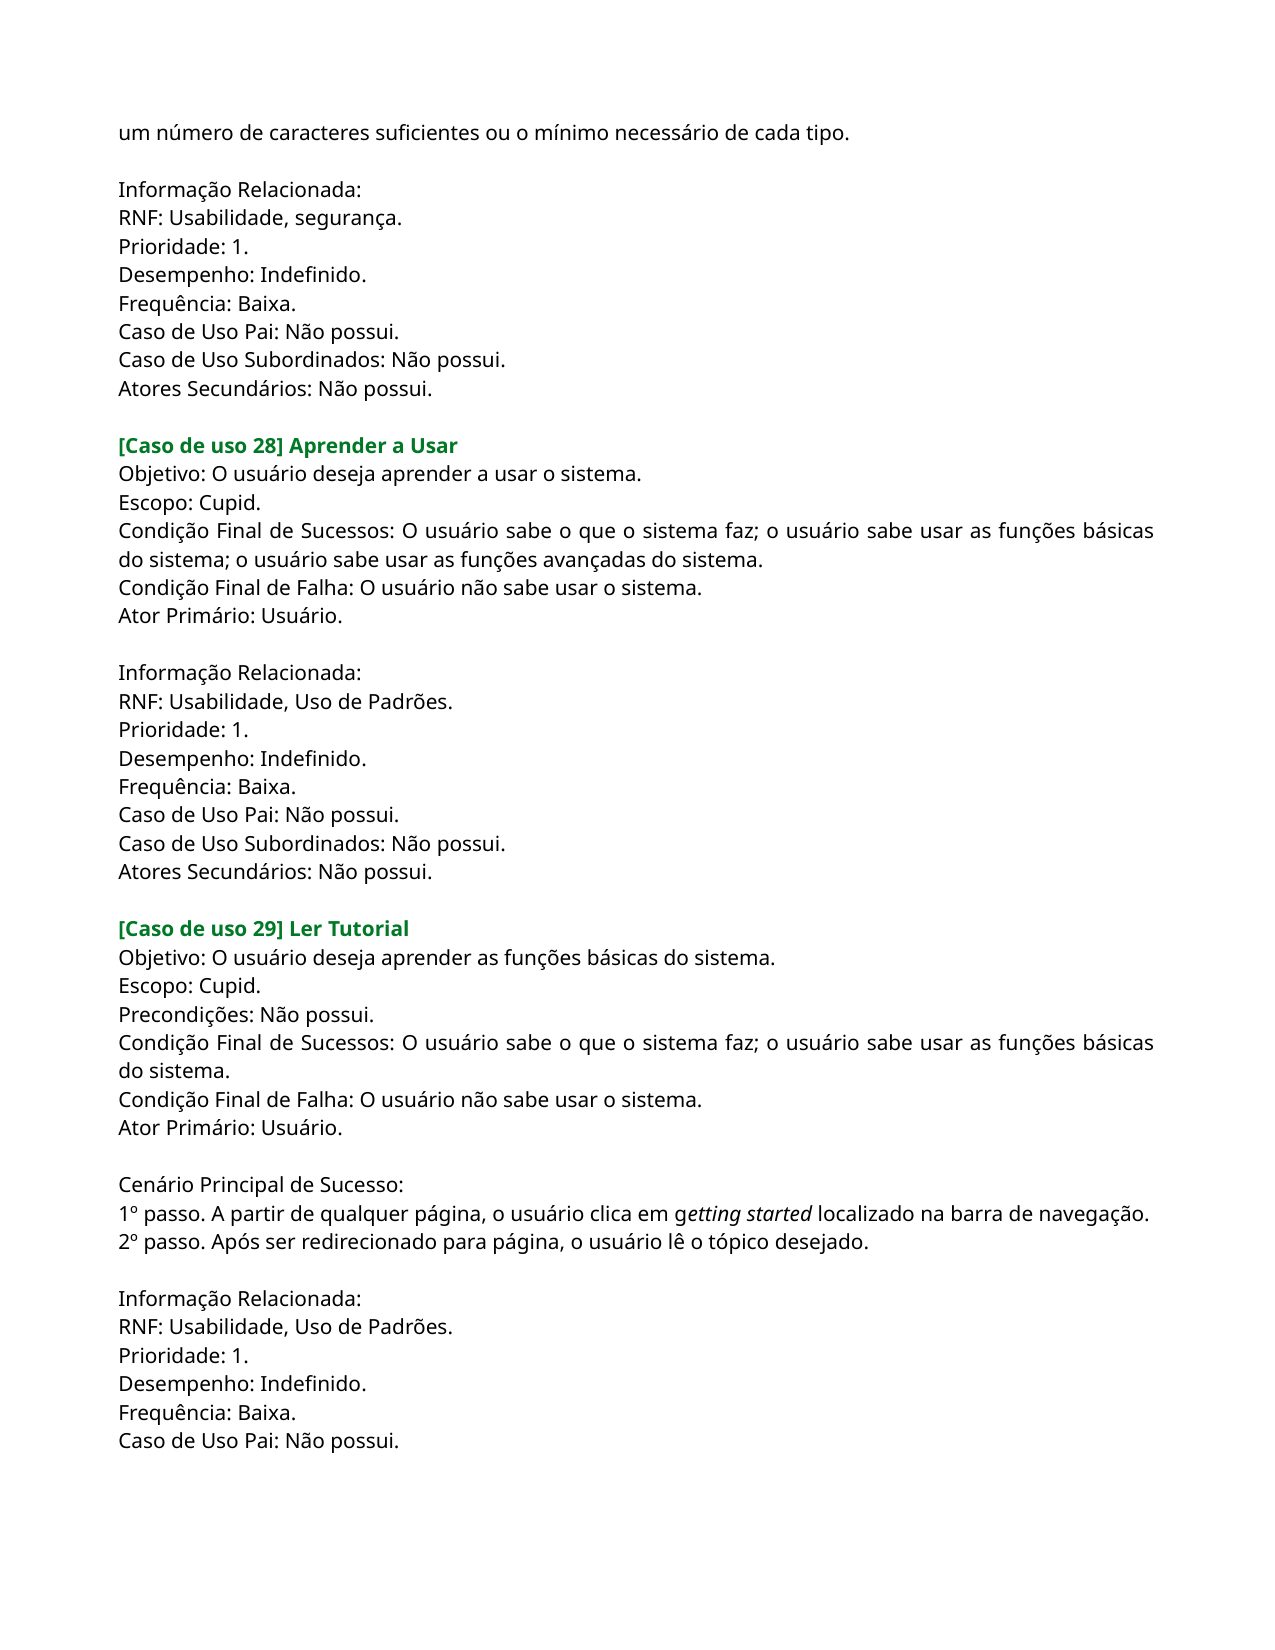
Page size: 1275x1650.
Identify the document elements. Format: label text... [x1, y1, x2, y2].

text Informação Relacionada: [118, 175, 1157, 203]
text Informação Relacionada: [118, 658, 1157, 687]
text Ator Primário: Usuário. [118, 602, 1157, 630]
text Frequência: Baixa. [118, 1398, 1157, 1426]
text Desempenho: Indefinido. [118, 1369, 1157, 1398]
text Informação Relacionada: [118, 1284, 1157, 1312]
text Prioridade: 1. [118, 232, 1157, 260]
text Precondições: Não possui. [118, 1000, 1157, 1028]
text Condição Final de Sucessos: O usuário sabe o que o sistema faz; o usuário sabe usar as funções básicas do sistema; o usuário sabe usar as funções avançadas do sistema. [118, 516, 1157, 573]
text Ator Primário: Usuário. [118, 1113, 1157, 1142]
text Condição Final de Falha: O usuário não sabe usar o sistema. [118, 1085, 1157, 1113]
text 1º passo. A partir de qualquer página, o usuário clica em getting started localizado na barra de navegação. [118, 1199, 1157, 1227]
text Caso de Uso Subordinados: Não possui. [118, 829, 1157, 857]
text Condição Final de Sucessos: O usuário sabe o que o sistema faz; o usuário sabe usar as funções básicas do sistema. [118, 1028, 1157, 1085]
text Atores Secundários: Não possui. [118, 374, 1157, 402]
text 2º passo. Após ser redirecionado para página, o usuário lê o tópico desejado. [118, 1227, 1157, 1256]
text Atores Secundários: Não possui. [118, 857, 1157, 886]
text Condição Final de Falha: O usuário não sabe usar o sistema. [118, 573, 1157, 602]
text [Caso de uso 28] Aprender a Usar [118, 431, 1157, 459]
text Caso de Uso Subordinados: Não possui. [118, 346, 1157, 374]
text Cenário Principal de Sucesso: [118, 1170, 1157, 1199]
text Prioridade: 1. [118, 715, 1157, 744]
text [Caso de uso 29] Ler Tutorial [118, 914, 1157, 943]
text Objetivo: O usuário deseja aprender a usar o sistema. [118, 459, 1157, 488]
text Frequência: Baixa. [118, 289, 1157, 317]
text RNF: Usabilidade, Uso de Padrões. [118, 687, 1157, 715]
text Frequência: Baixa. [118, 772, 1157, 801]
text Desempenho: Indefinido. [118, 744, 1157, 772]
text Desempenho: Indefinido. [118, 260, 1157, 289]
text Objetivo: O usuário deseja aprender as funções básicas do sistema. [118, 943, 1157, 971]
text RNF: Usabilidade, Uso de Padrões. [118, 1312, 1157, 1341]
text RNF: Usabilidade, segurança. [118, 203, 1157, 232]
text um número de caracteres suficientes ou o mínimo necessário de cada tipo. [118, 118, 1157, 147]
text Prioridade: 1. [118, 1341, 1157, 1369]
text Caso de Uso Pai: Não possui. [118, 1426, 1157, 1455]
text Escopo: Cupid. [118, 971, 1157, 1000]
text Escopo: Cupid. [118, 488, 1157, 516]
text Caso de Uso Pai: Não possui. [118, 317, 1157, 346]
text Caso de Uso Pai: Não possui. [118, 801, 1157, 829]
